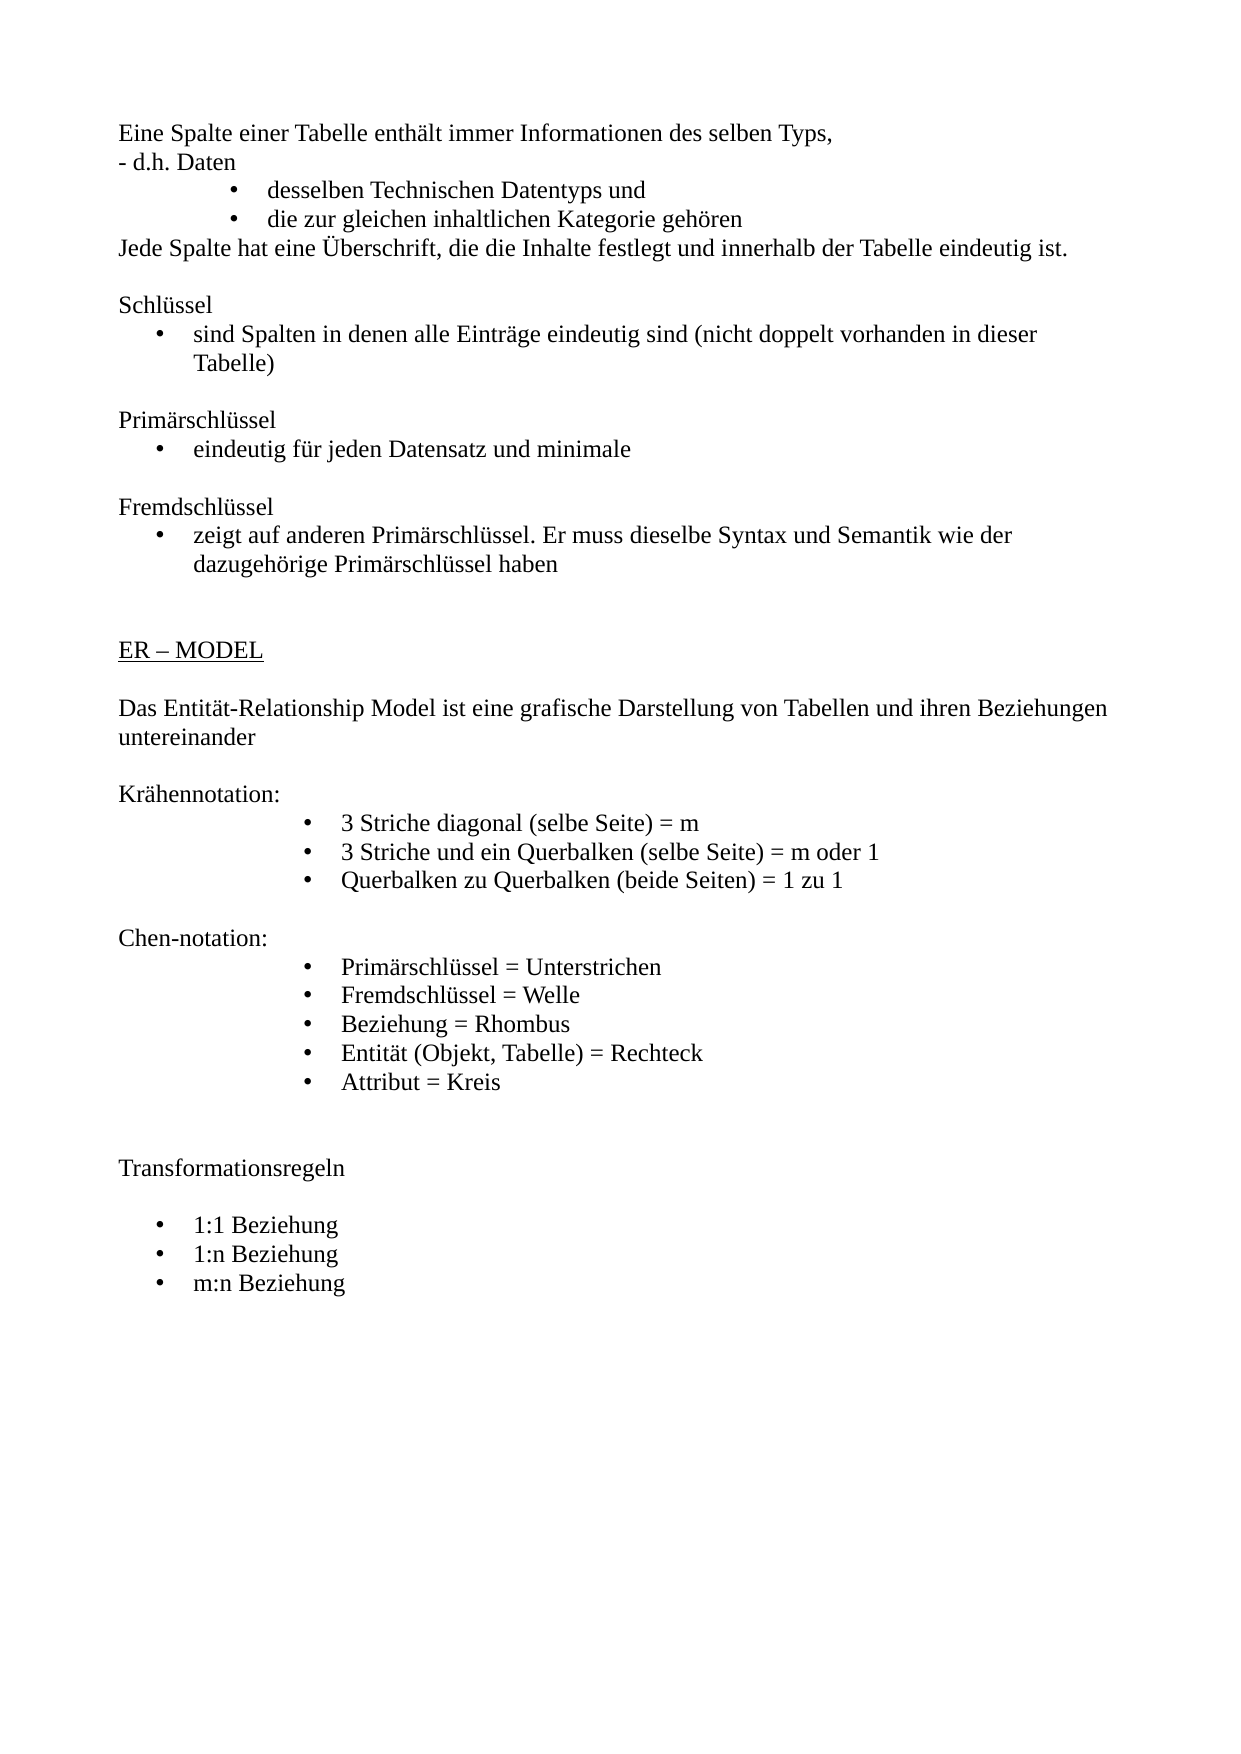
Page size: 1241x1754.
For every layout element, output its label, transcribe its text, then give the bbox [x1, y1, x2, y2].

list Entität (Objekt, Tabelle) = Rechteck [303, 1038, 1122, 1067]
list sind Spalten in denen alle Einträge eindeutig sind (nicht doppelt vorhanden in dieser Tabelle) [156, 319, 1122, 377]
list Fremdschlüssel = Welle [303, 981, 1122, 1009]
text Jede Spalte hat eine Überschrift, die die Inhalte festlegt und innerhalb der Tabelle eindeutig ist. [118, 233, 1122, 262]
list 3 Striche und ein Querbalken (selbe Seite) = m oder 1 [303, 837, 1122, 866]
text Chen-notation: [118, 923, 1122, 952]
list die zur gleichen inhaltlichen Kategorie gehören [229, 204, 1122, 233]
list eindeutig für jeden Datensatz und minimale [156, 434, 1122, 463]
list Querbalken zu Querbalken (beide Seiten) = 1 zu 1 [303, 866, 1122, 894]
list m:n Beziehung [156, 1268, 1122, 1297]
text - d.h. Daten [118, 147, 1122, 176]
text Primärschlüssel [118, 406, 1122, 434]
list desselben Technischen Datentyps und [229, 176, 1122, 204]
text Eine Spalte einer Tabelle enthält immer Informationen des selben Typs, [118, 118, 1122, 147]
list Beziehung = Rhombus [303, 1009, 1122, 1038]
list 3 Striche diagonal (selbe Seite) = m [303, 808, 1122, 837]
text Krähennotation: [118, 779, 1122, 808]
list Attribut = Kreis [303, 1067, 1122, 1096]
list 1:1 Beziehung [156, 1211, 1122, 1239]
list Primärschlüssel = Unterstrichen [303, 952, 1122, 981]
list 1:n Beziehung [156, 1239, 1122, 1268]
list zeigt auf anderen Primärschlüssel. Er muss dieselbe Syntax und Semantik wie der dazugehörige Primärschlüssel haben [156, 521, 1122, 578]
text Das Entität-Relationship Model ist eine grafische Darstellung von Tabellen und ihren Beziehungen untereinander [118, 693, 1122, 751]
text ER – MODEL [118, 636, 1122, 664]
text Transformationsregeln [118, 1124, 1122, 1182]
text Fremdschlüssel [118, 492, 1122, 521]
text Schlüssel [118, 291, 1122, 319]
